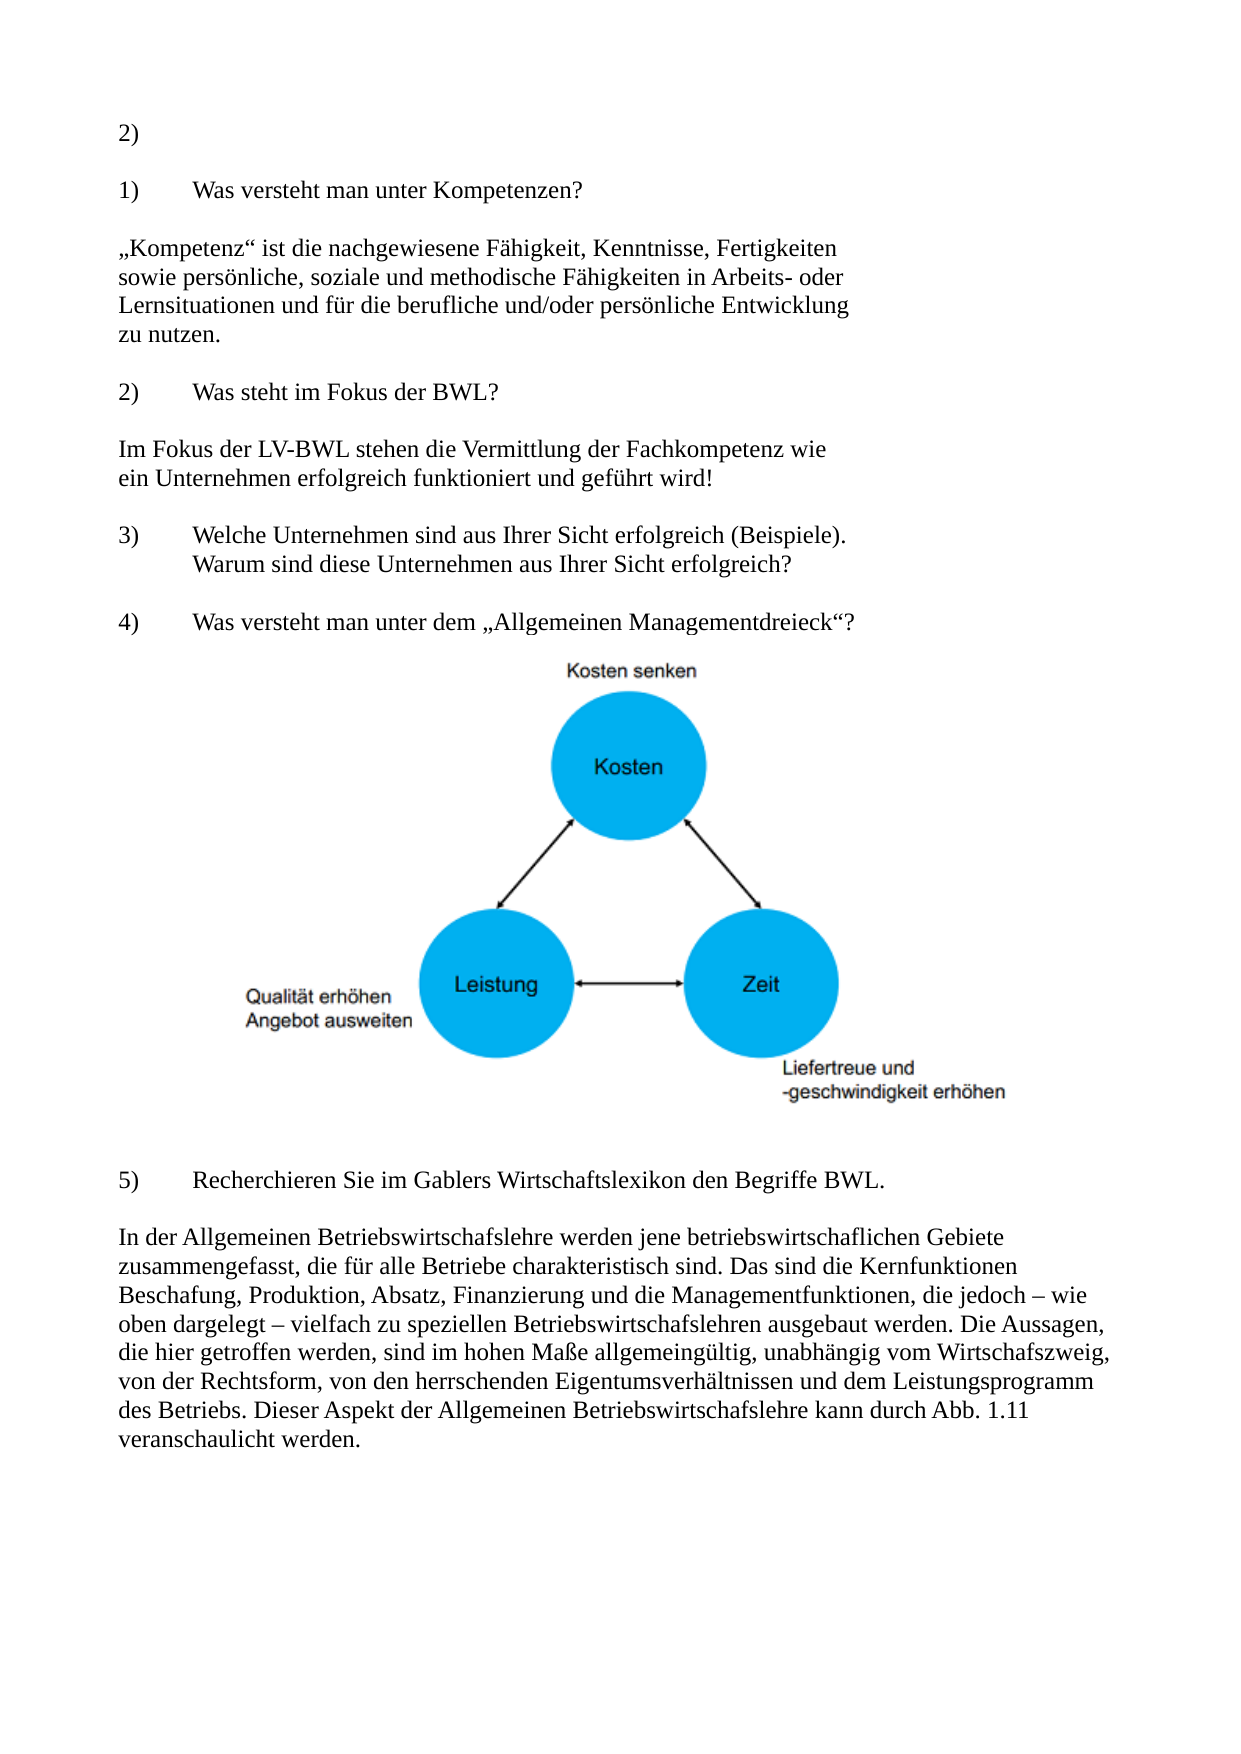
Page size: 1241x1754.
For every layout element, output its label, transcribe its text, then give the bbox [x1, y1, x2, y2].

text 3) Welche Unternehmen sind aus Ihrer Sicht erfolgreich (Beispiele). [118, 521, 1122, 549]
text zu nutzen. [118, 319, 1122, 348]
text Lernsituationen und für die berufliche und/oder persönliche Entwicklung [118, 291, 1122, 319]
text 4) Was versteht man unter dem „Allgemeinen Managementdreieck“? [118, 607, 1122, 636]
text In der Allgemeinen Betriebswirtschafslehre werden jene betriebswirtschaflichen Gebiete zusammengefasst, die für alle Betriebe charakteristisch sind. Das sind die Kernfunktionen Beschafung, Produktion, Absatz, Finanzierung und die Managementfunktionen, die jedoch – wie oben dargelegt – vielfach zu speziellen Betriebswirtschafslehren ausgebaut werden. Die Aussagen, die hier getroffen werden, sind im hohen Maße allgemeingültig, unabhängig vom Wirtschafszweig, von der Rechtsform, von den herrschenden Eigentumsverhältnissen und dem Leistungsprogramm des Betriebs. Dieser Aspekt der Allgemeinen Betriebswirtschafslehre kann durch Abb. 1.11 veranschaulicht werden. [118, 1222, 1122, 1452]
text sowie persönliche, soziale und methodische Fähigkeiten in Arbeits- oder [118, 262, 1122, 291]
picture [229, 635, 1011, 1108]
text ein Unternehmen erfolgreich funktioniert und geführt wird! [118, 463, 1122, 492]
text Im Fokus der LV-BWL stehen die Vermittlung der Fachkompetenz wie [118, 434, 1122, 463]
text 2) [118, 118, 1122, 147]
text 2) Was steht im Fokus der BWL? [118, 377, 1122, 406]
text 5) Recherchieren Sie im Gablers Wirtschaftslexikon den Begriffe BWL. [118, 1165, 1122, 1194]
text 1) Was versteht man unter Kompetenzen? [118, 176, 1122, 204]
text Warum sind diese Unternehmen aus Ihrer Sicht erfolgreich? [118, 549, 1122, 578]
text „Kompetenz“ ist die nachgewiesene Fähigkeit, Kenntnisse, Fertigkeiten [118, 233, 1122, 262]
